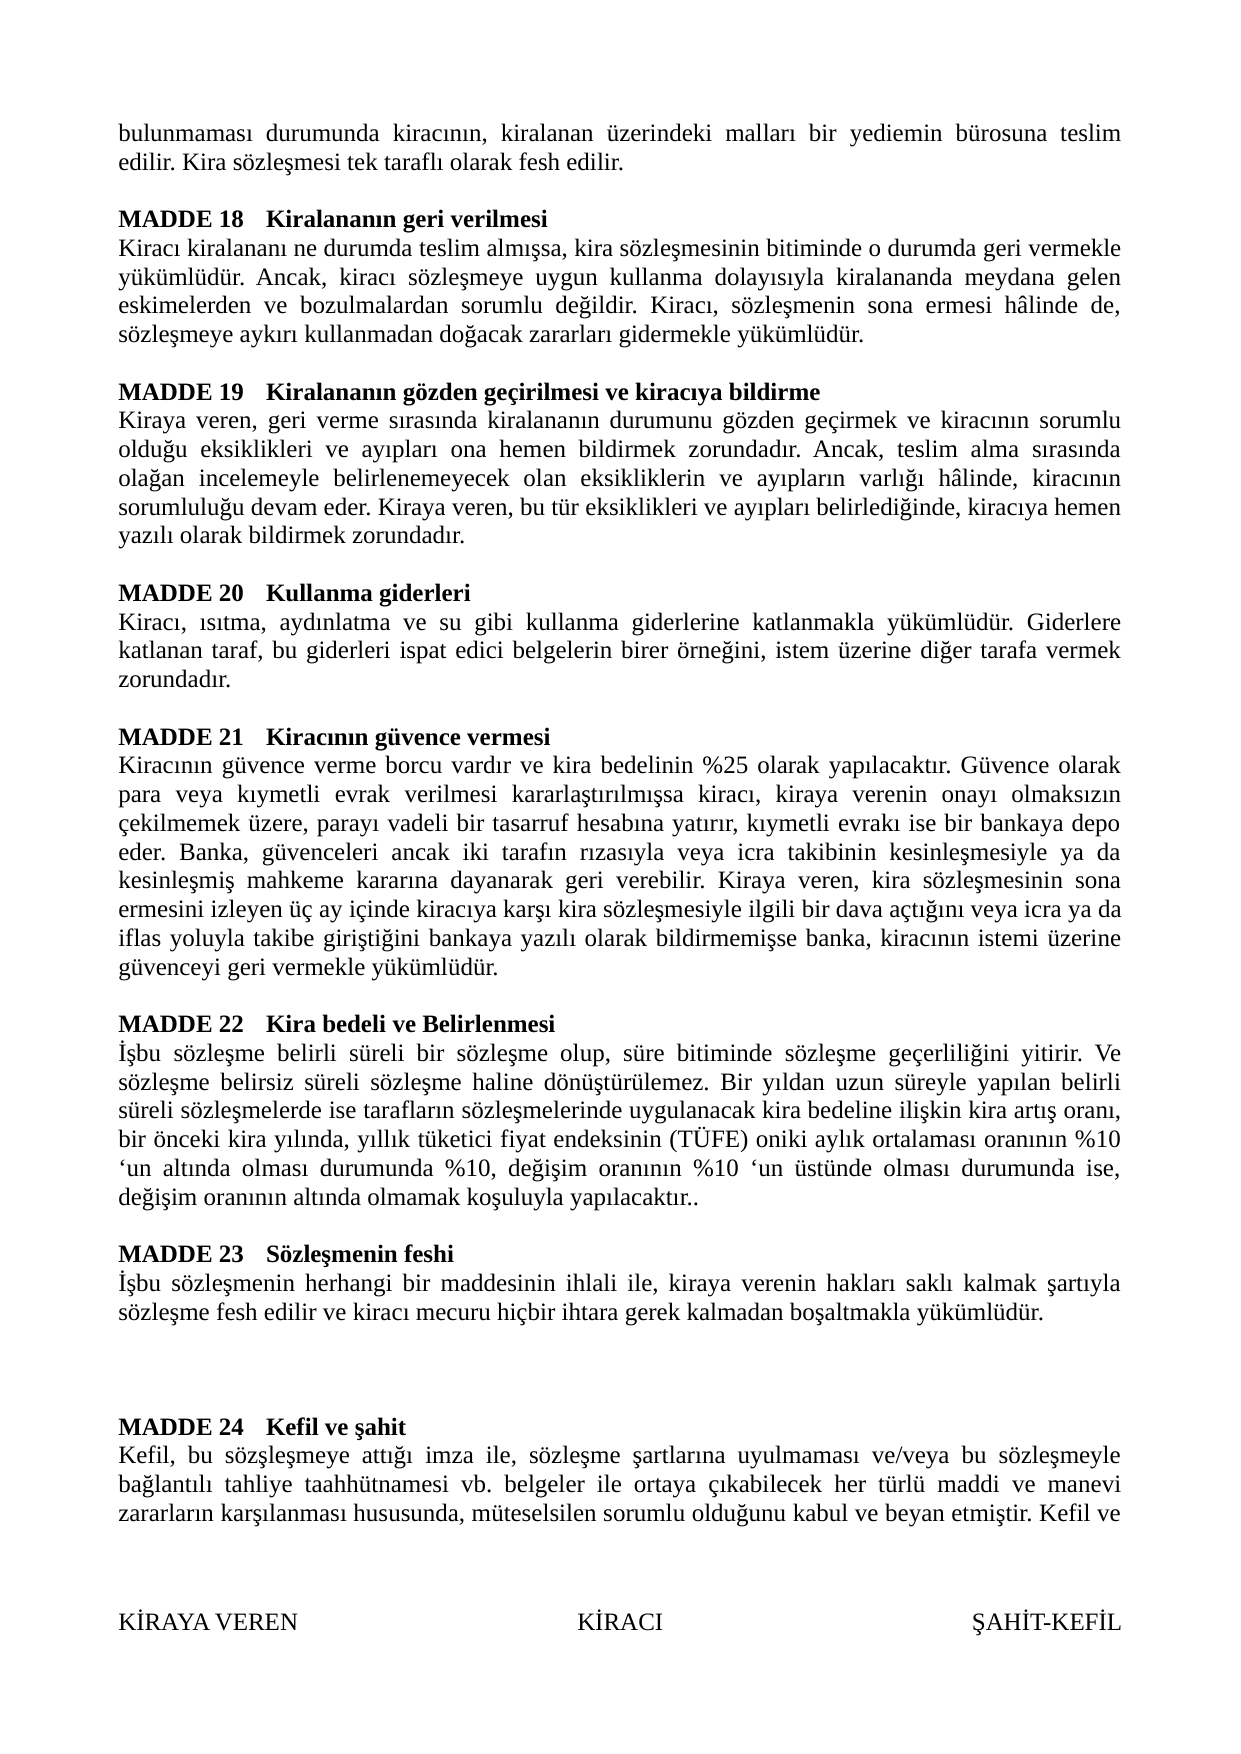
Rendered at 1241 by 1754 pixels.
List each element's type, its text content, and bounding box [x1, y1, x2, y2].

list MADDE 24 Kefil ve şahit [118, 1412, 1122, 1441]
text Kiracı, ısıtma, aydınlatma ve su gibi kullanma giderlerine katlanmakla yükümlüdür. Giderlere katlanan taraf, bu giderleri ispat edici belgelerin birer örneğini, istem üzerine diğer tarafa vermek zorundadır. [118, 607, 1122, 693]
text MADDE 18 Kiralananın geri verilmesi [118, 204, 1122, 233]
text İşbu sözleşme belirli süreli bir sözleşme olup, süre bitiminde sözleşme geçerliliğini yitirir. Ve sözleşme belirsiz süreli sözleşme haline dönüştürülemez. Bir yıldan uzun süreyle yapılan belirli süreli sözleşmelerde ise tarafların sözleşmelerinde uygulanacak kira bedeline ilişkin kira artış oranı, bir önceki kira yılında, yıllık tüketici fiyat endeksinin (TÜFE) oniki aylık ortalaması oranının %10 ‘un altında olması durumunda %10, değişim oranının %10 ‘un üstünde olması durumunda ise, değişim oranının altında olmamak koşuluyla yapılacaktır.. [118, 1038, 1122, 1211]
list Kefil, bu sözşleşmeye attığı imza ile, sözleşme şartlarına uyulmaması ve/veya bu sözleşmeyle bağlantılı tahliye taahhütnamesi vb. belgeler ile ortaya çıkabilecek her türlü maddi ve manevi zararların karşılanması hususunda, müteselsilen sorumlu olduğunu kabul ve beyan etmiştir. Kefil ve [118, 1441, 1122, 1527]
text MADDE 20 Kullanma giderleri [118, 578, 1122, 607]
text MADDE 23 Sözleşmenin feshi [118, 1239, 1122, 1268]
text bulunmaması durumunda kiracının, kiralanan üzerindeki malları bir yediemin bürosuna teslim edilir. Kira sözleşmesi tek taraflı olarak fesh edilir. [118, 118, 1122, 176]
text Kiracının güvence verme borcu vardır ve kira bedelinin %25 olarak yapılacaktır. Güvence olarak para veya kıymetli evrak verilmesi kararlaştırılmışsa kiracı, kiraya verenin onayı olmaksızın çekilmemek üzere, parayı vadeli bir tasarruf hesabına yatırır, kıymetli evrakı ise bir bankaya depo eder. Banka, güvenceleri ancak iki tarafın rızasıyla veya icra takibinin kesinleşmesiyle ya da kesinleşmiş mahkeme kararına dayanarak geri verebilir. Kiraya veren, kira sözleşmesinin sona ermesini izleyen üç ay içinde kiracıya karşı kira sözleşmesiyle ilgili bir dava açtığını veya icra ya da iflas yoluyla takibe giriştiğini bankaya yazılı olarak bildirmemişse banka, kiracının istemi üzerine güvenceyi geri vermekle yükümlüdür. [118, 751, 1122, 981]
text MADDE 21 Kiracının güvence vermesi [118, 722, 1122, 751]
text Kiraya veren, geri verme sırasında kiralananın durumunu gözden geçirmek ve kiracının sorumlu olduğu eksiklikleri ve ayıpları ona hemen bildirmek zorundadır. Ancak, teslim alma sırasında olağan incelemeyle belirlenemeyecek olan eksikliklerin ve ayıpların varlığı hâlinde, kiracının sorumluluğu devam eder. Kiraya veren, bu tür eksiklikleri ve ayıpları belirlediğinde, kiracıya hemen yazılı olarak bildirmek zorundadır. [118, 406, 1122, 549]
text Kiracı kiralananı ne durumda teslim almışsa, kira sözleşmesinin bitiminde o durumda geri vermekle yükümlüdür. Ancak, kiracı sözleşmeye uygun kullanma dolayısıyla kiralananda meydana gelen eskimelerden ve bozulmalardan sorumlu değildir. Kiracı, sözleşmenin sona ermesi hâlinde de, sözleşmeye aykırı kullanmadan doğacak zararları gidermekle yükümlüdür. [118, 233, 1122, 348]
list İşbu sözleşmenin herhangi bir maddesinin ihlali ile, kiraya verenin hakları saklı kalmak şartıyla sözleşme fesh edilir ve kiracı mecuru hiçbir ihtara gerek kalmadan boşaltmakla yükümlüdür. [118, 1268, 1122, 1326]
text MADDE 22 Kira bedeli ve Belirlenmesi [118, 1009, 1122, 1038]
text MADDE 19 Kiralananın gözden geçirilmesi ve kiracıya bildirme [118, 377, 1122, 406]
